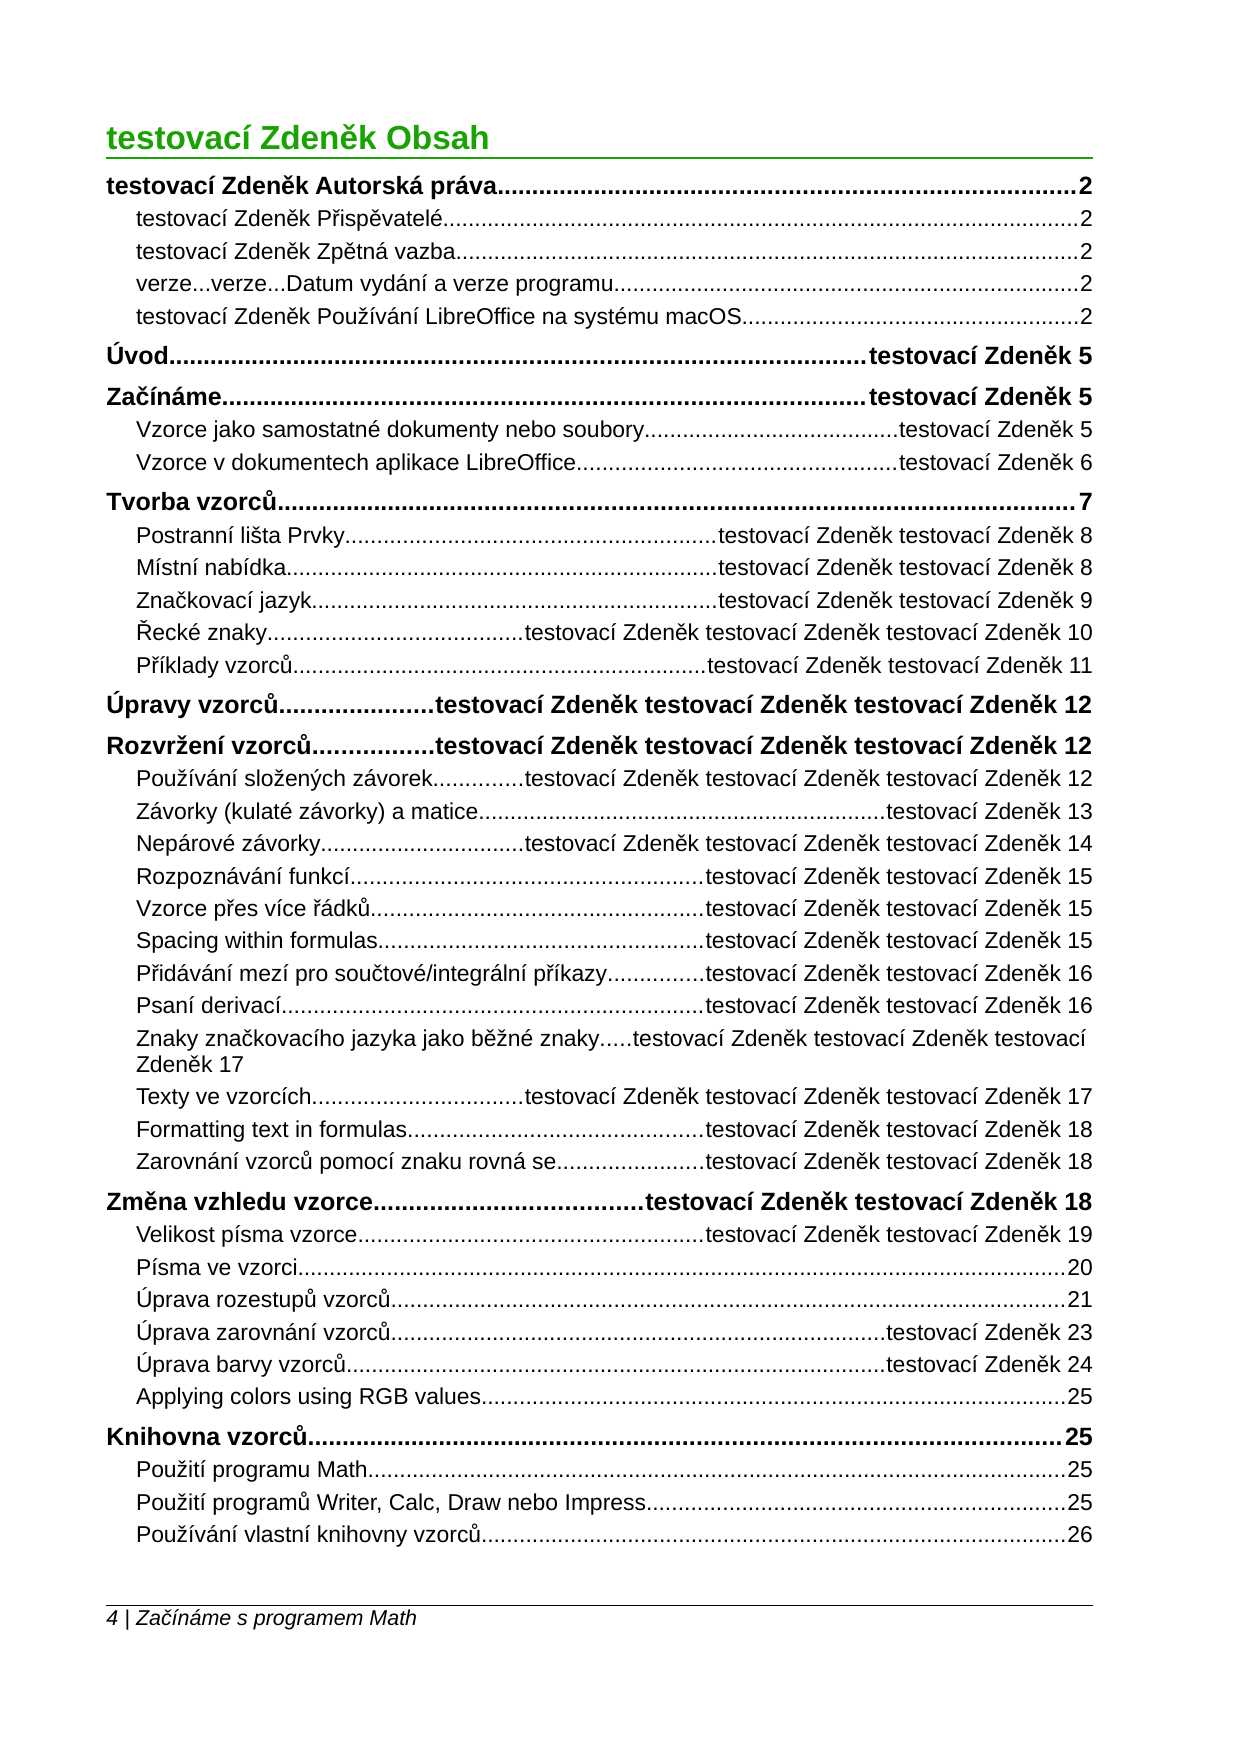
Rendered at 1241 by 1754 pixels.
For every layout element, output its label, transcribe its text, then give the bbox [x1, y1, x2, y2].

text Rozpoznávání funkcí testovací Zdeněk testovací Zdeněk 15 [136, 863, 1093, 889]
text Použití programů Writer, Calc, Draw nebo Impress 25 [136, 1489, 1093, 1515]
text Úpravy vzorců testovací Zdeněk testovací Zdeněk testovací Zdeněk 12 [106, 690, 1093, 719]
text testovací Zdeněk Autorská práva 2 [106, 171, 1093, 199]
text Začínáme testovací Zdeněk 5 [106, 382, 1093, 410]
text Značkovací jazyk testovací Zdeněk testovací Zdeněk 9 [136, 587, 1093, 613]
text Zarovnání vzorců pomocí znaku rovná se testovací Zdeněk testovací Zdeněk 18 [136, 1148, 1093, 1174]
text Řecké znaky testovací Zdeněk testovací Zdeněk testovací Zdeněk 10 [136, 619, 1093, 646]
text Spacing within formulas testovací Zdeněk testovací Zdeněk 15 [136, 927, 1093, 954]
subtitle testovací Zdeněk Obsah [106, 118, 1093, 157]
text Vzorce přes více řádků testovací Zdeněk testovací Zdeněk 15 [136, 895, 1093, 921]
text Příklady vzorců testovací Zdeněk testovací Zdeněk 11 [136, 652, 1093, 678]
text Úprava rozestupů vzorců 21 [136, 1286, 1093, 1312]
text Místní nabídka testovací Zdeněk testovací Zdeněk 8 [136, 554, 1093, 581]
text Používání vlastní knihovny vzorců 26 [136, 1521, 1093, 1547]
text Používání složených závorek testovací Zdeněk testovací Zdeněk testovací Zdeněk 12 [136, 765, 1093, 792]
text verze...verze...Datum vydání a verze programu 2 [136, 270, 1093, 297]
text Vzorce jako samostatné dokumenty nebo soubory testovací Zdeněk 5 [136, 416, 1093, 443]
text Použití programu Math 25 [136, 1456, 1093, 1483]
text testovací Zdeněk Přispěvatelé 2 [136, 205, 1093, 232]
text Písma ve vzorci 20 [136, 1254, 1093, 1280]
text Úprava barvy vzorců testovací Zdeněk 24 [136, 1351, 1093, 1377]
text testovací Zdeněk Používání LibreOffice na systému macOS 2 [136, 303, 1093, 329]
text Tvorba vzorců 7 [106, 487, 1093, 516]
text Rozvržení vzorců testovací Zdeněk testovací Zdeněk testovací Zdeněk 12 [106, 731, 1093, 759]
text Psaní derivací testovací Zdeněk testovací Zdeněk 16 [136, 992, 1093, 1018]
text Úvod testovací Zdeněk 5 [106, 341, 1093, 370]
text Změna vzhledu vzorce testovací Zdeněk testovací Zdeněk 18 [106, 1186, 1093, 1215]
text Vzorce v dokumentech aplikace LibreOffice testovací Zdeněk 6 [136, 449, 1093, 475]
text Závorky (kulaté závorky) a matice testovací Zdeněk 13 [136, 798, 1093, 824]
text Nepárové závorky testovací Zdeněk testovací Zdeněk testovací Zdeněk 14 [136, 830, 1093, 857]
text Knihovna vzorců 25 [106, 1422, 1093, 1450]
text Znaky značkovacího jazyka jako běžné znaky testovací Zdeněk testovací Zdeněk testovací Zdeněk 17 [136, 1024, 1093, 1077]
text testovací Zdeněk Zpětná vazba 2 [136, 238, 1093, 264]
text Velikost písma vzorce testovací Zdeněk testovací Zdeněk 19 [136, 1221, 1093, 1248]
text Úprava zarovnání vzorců testovací Zdeněk 23 [136, 1318, 1093, 1345]
text Přidávání mezí pro součtové/integrální příkazy testovací Zdeněk testovací Zdeněk 16 [136, 960, 1093, 986]
text Formatting text in formulas testovací Zdeněk testovací Zdeněk 18 [136, 1116, 1093, 1142]
text Postranní lišta Prvky testovací Zdeněk testovací Zdeněk 8 [136, 522, 1093, 548]
text Texty ve vzorcích testovací Zdeněk testovací Zdeněk testovací Zdeněk 17 [136, 1083, 1093, 1110]
text Applying colors using RGB values 25 [136, 1383, 1093, 1409]
